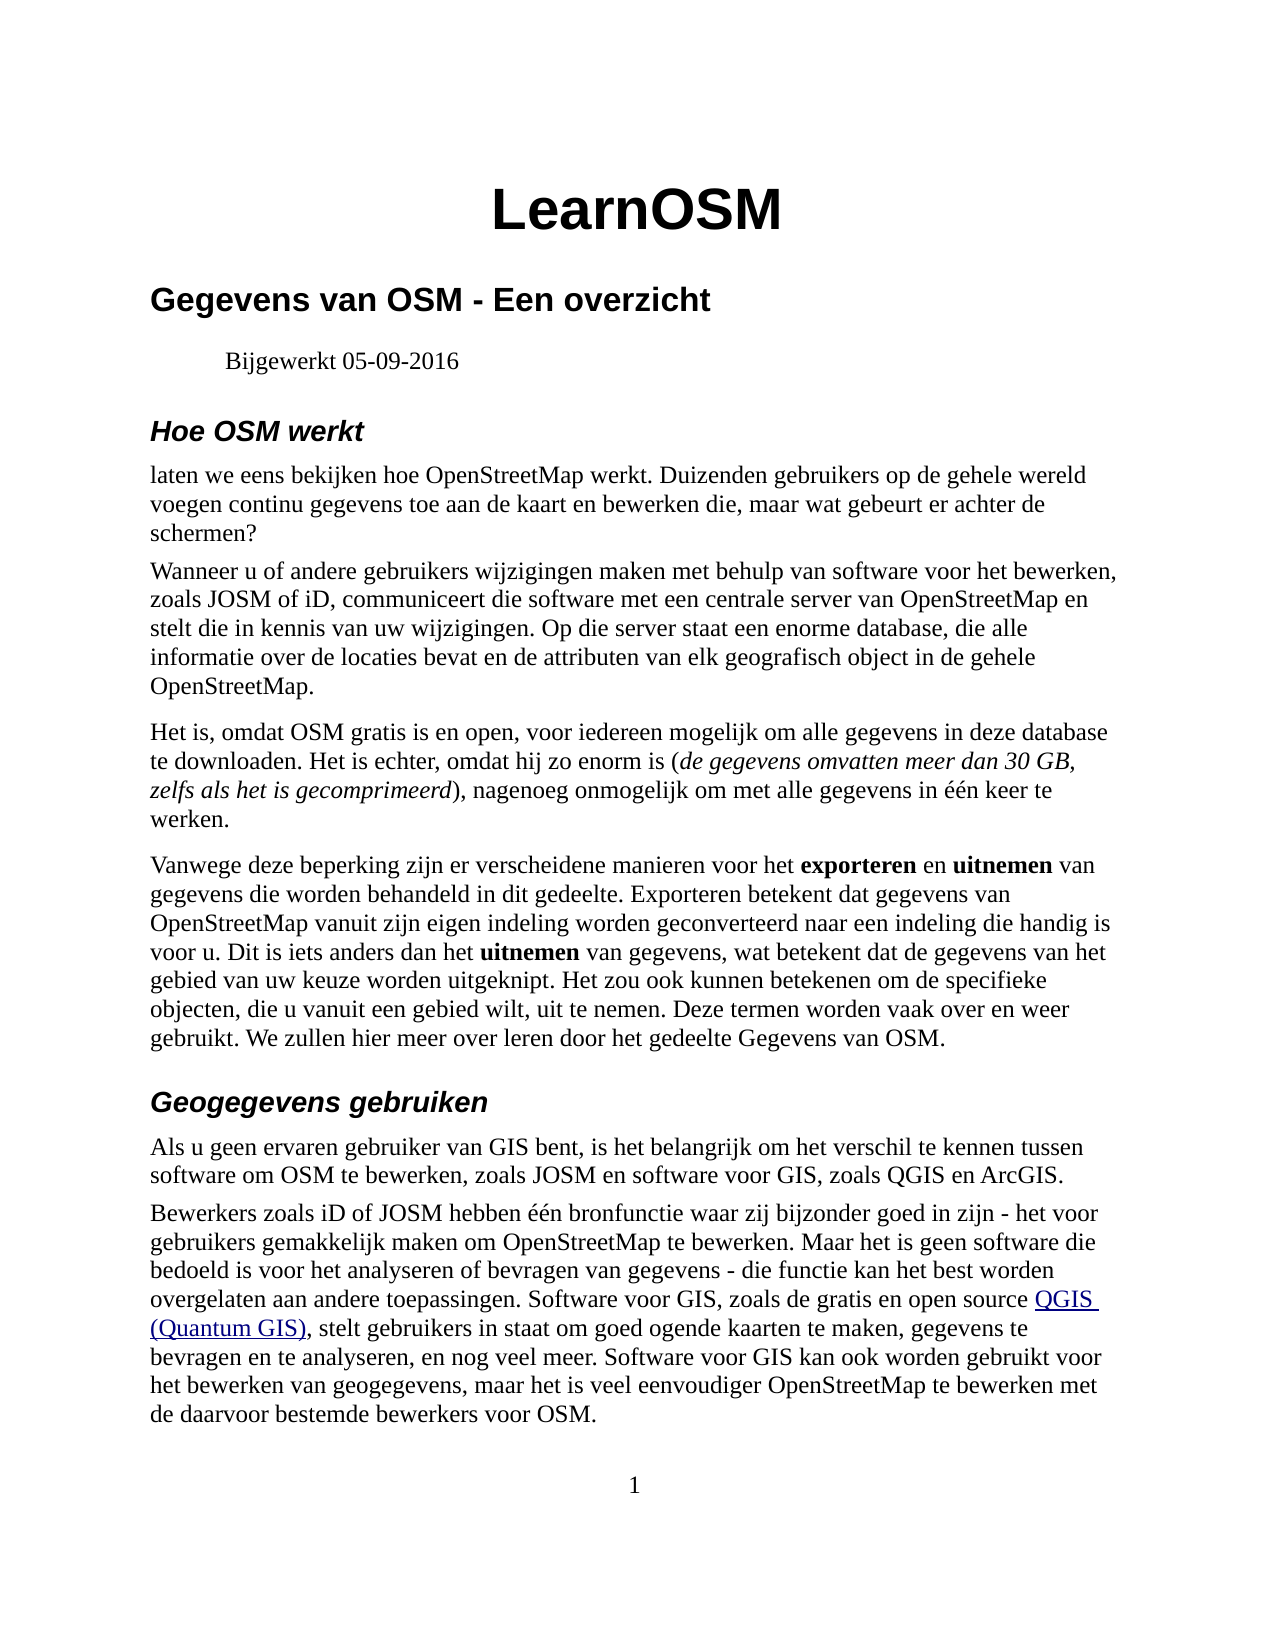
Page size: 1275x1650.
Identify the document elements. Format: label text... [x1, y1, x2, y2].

title LearnOSM [150, 175, 1125, 242]
text Bijgewerkt 05-09-2016 [225, 346, 1125, 374]
subtitle Geogegevens gebruiken [150, 1086, 1125, 1119]
text Het is, omdat OSM gratis is en open, voor iedereen mogelijk om alle gegevens in deze database te downloaden. Het is echter, omdat hij zo enorm is (de gegevens omvatten meer dan 30 GB, zelfs als het is gecomprimeerd), nagenoeg onmogelijk om met alle gegevens in één keer te werken. [150, 717, 1125, 832]
text Wanneer u of andere gebruikers wijzigingen maken met behulp van software voor het bewerken, zoals JOSM of iD, communiceert die software met een centrale server van OpenStreetMap en stelt die in kennis van uw wijzigingen. Op die server staat een enorme database, die alle informatie over de locaties bevat en de attributen van elk geografisch object in de gehele OpenStreetMap. [150, 556, 1125, 699]
subtitle Hoe OSM werkt [150, 414, 1125, 448]
subtitle Gegevens van OSM - Een overzicht [150, 279, 1125, 318]
text Als u geen ervaren gebruiker van GIS bent, is het belangrijk om het verschil te kennen tussen software om OSM te bewerken, zoals JOSM en software voor GIS, zoals QGIS en ArcGIS. [150, 1132, 1125, 1189]
text Vanwege deze beperking zijn er verscheidene manieren voor het exporteren en uitnemen van gegevens die worden behandeld in dit gedeelte. Exporteren betekent dat gegevens van OpenStreetMap vanuit zijn eigen indeling worden geconverteerd naar een indeling die handig is voor u. Dit is iets anders dan het uitnemen van gegevens, wat betekent dat de gegevens van het gebied van uw keuze worden uitgeknipt. Het zou ook kunnen betekenen om de specifieke objecten, die u vanuit een gebied wilt, uit te nemen. Deze termen worden vaak over en weer gebruikt. We zullen hier meer over leren door het gedeelte Gegevens van OSM. [150, 850, 1125, 1052]
text laten we eens bekijken hoe OpenStreetMap werkt. Duizenden gebruikers op de gehele wereld voegen continu gegevens toe aan de kaart en bewerken die, maar wat gebeurt er achter de schermen? [150, 461, 1125, 547]
text Bewerkers zoals iD of JOSM hebben één bronfunctie waar zij bijzonder goed in zijn - het voor gebruikers gemakkelijk maken om OpenStreetMap te bewerken. Maar het is geen software die bedoeld is voor het analyseren of bevragen van gegevens - die functie kan het best worden overgelaten aan andere toepassingen. Software voor GIS, zoals de gratis en open source QGIS (Quantum GIS), stelt gebruikers in staat om goed ogende kaarten te maken, gegevens te bevragen en te analyseren, en nog veel meer. Software voor GIS kan ook worden gebruikt voor het bewerken van geogegevens, maar het is veel eenvoudiger OpenStreetMap te bewerken met de daarvoor bestemde bewerkers voor OSM. [150, 1198, 1125, 1428]
